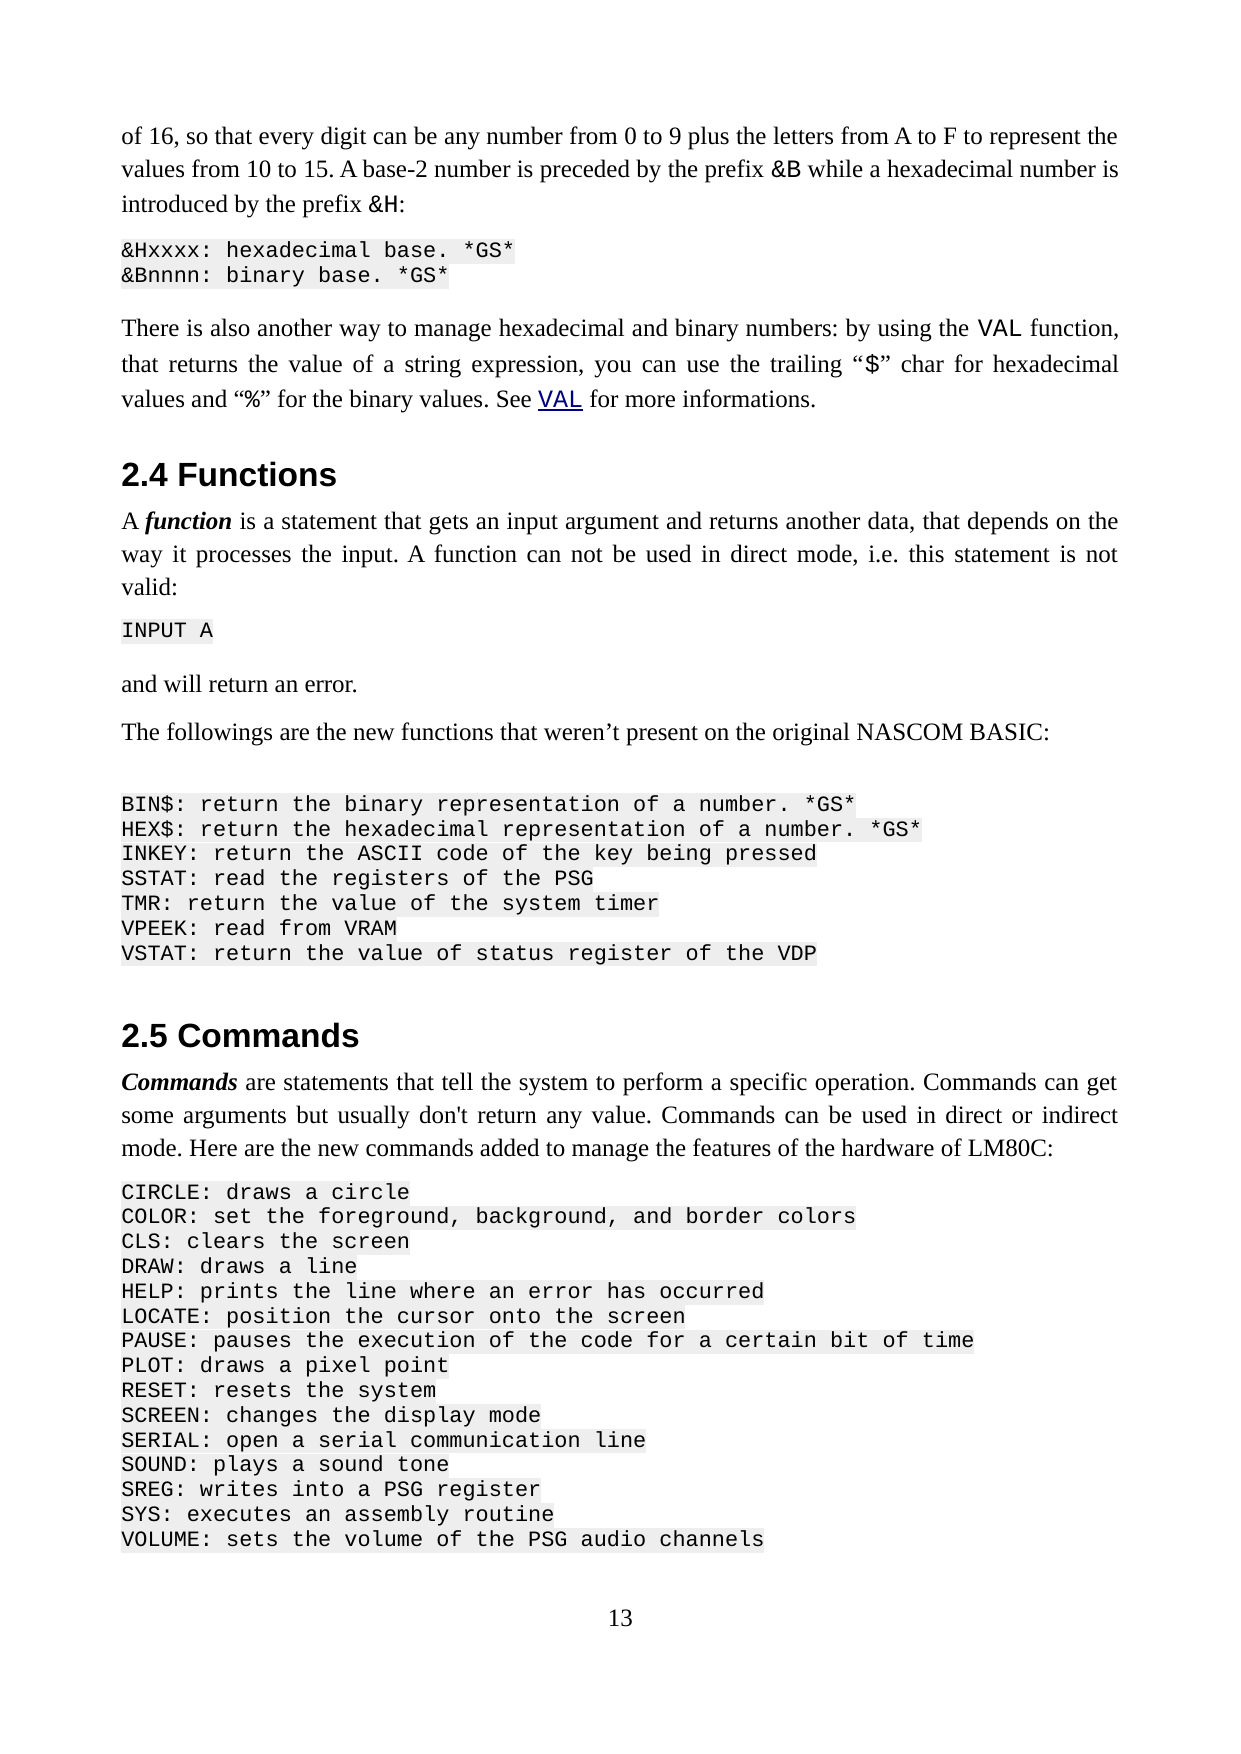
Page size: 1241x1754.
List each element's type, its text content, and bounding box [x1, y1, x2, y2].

text The followings are the new functions that weren’t present on the original NASCOM BASIC: [121, 717, 1119, 745]
text &Hxxxx: hexadecimal base. *GS* [515, 239, 1119, 264]
text SYS: executes an assembly routine [554, 1503, 1119, 1528]
text and will return an error. [121, 669, 1119, 698]
text SCREEN: changes the display mode [541, 1404, 1119, 1429]
text PLOT: draws a pixel point [449, 1354, 1119, 1379]
text TMR: return the value of the system timer [659, 892, 1119, 917]
text VOLUME: sets the volume of the PSG audio channels [764, 1528, 1119, 1553]
text SERIAL: open a serial communication line [646, 1429, 1119, 1453]
text HEX$: return the hexadecimal representation of a number. *GS* [922, 818, 1119, 842]
text INKEY: return the ASCII code of the key being pressed [121, 842, 1119, 867]
text LOCATE: position the cursor onto the screen [685, 1305, 1119, 1329]
subtitle 2.4 Functions [121, 454, 1119, 493]
text There is also another way to manage hexadecimal and binary numbers: by using the VAL function, that returns the value of a string expression, you can use the trailing “$” char for hexadecimal values and “%” for the binary values. See VAL for more informations. [121, 313, 1119, 414]
text SREG: writes into a PSG register [541, 1478, 1119, 1503]
text DRAW: draws a line [357, 1255, 1119, 1280]
text Commands are statements that tell the system to perform a specific operation. Commands can get some arguments but usually don't return any value. Commands can be used in direct or indirect mode. Here are the new commands added to manage the features of the hardware of LM80C: [121, 1067, 1119, 1162]
subtitle 2.5 Commands [121, 1016, 1119, 1055]
text A function is a statement that gets an input argument and returns another data, that depends on the way it processes the input. A function can not be used in direct mode, i.e. this statement is not valid: [121, 506, 1119, 601]
text SOUND: plays a sound tone [121, 1453, 1119, 1478]
text CIRCLE: draws a circle [410, 1181, 1119, 1206]
text of 16, so that every digit can be any number from 0 to 9 plus the letters from A to F to represent the values from 10 to 15. A base-2 number is preceded by the prefix &B while a hexadecimal number is introduced by the prefix &H: [121, 121, 1119, 220]
text BIN$: return the binary representation of a number. *GS* [856, 793, 1119, 818]
text INPUT A [213, 619, 1119, 644]
text SSTAT: read the registers of the PSG [593, 867, 1119, 892]
text PAUSE: pauses the execution of the code for a certain bit of time [121, 1329, 1119, 1354]
text RESET: resets the system [436, 1379, 1119, 1404]
text VSTAT: return the value of status register of the VDP [817, 942, 1119, 966]
text VPEEK: read from VRAM [397, 917, 1119, 942]
text CLS: clears the screen [410, 1230, 1119, 1255]
text COLOR: set the foreground, background, and border colors [856, 1206, 1119, 1230]
text &Bnnnn: binary base. *GS* [449, 264, 1119, 289]
text HELP: prints the line where an error has occurred [764, 1280, 1119, 1305]
